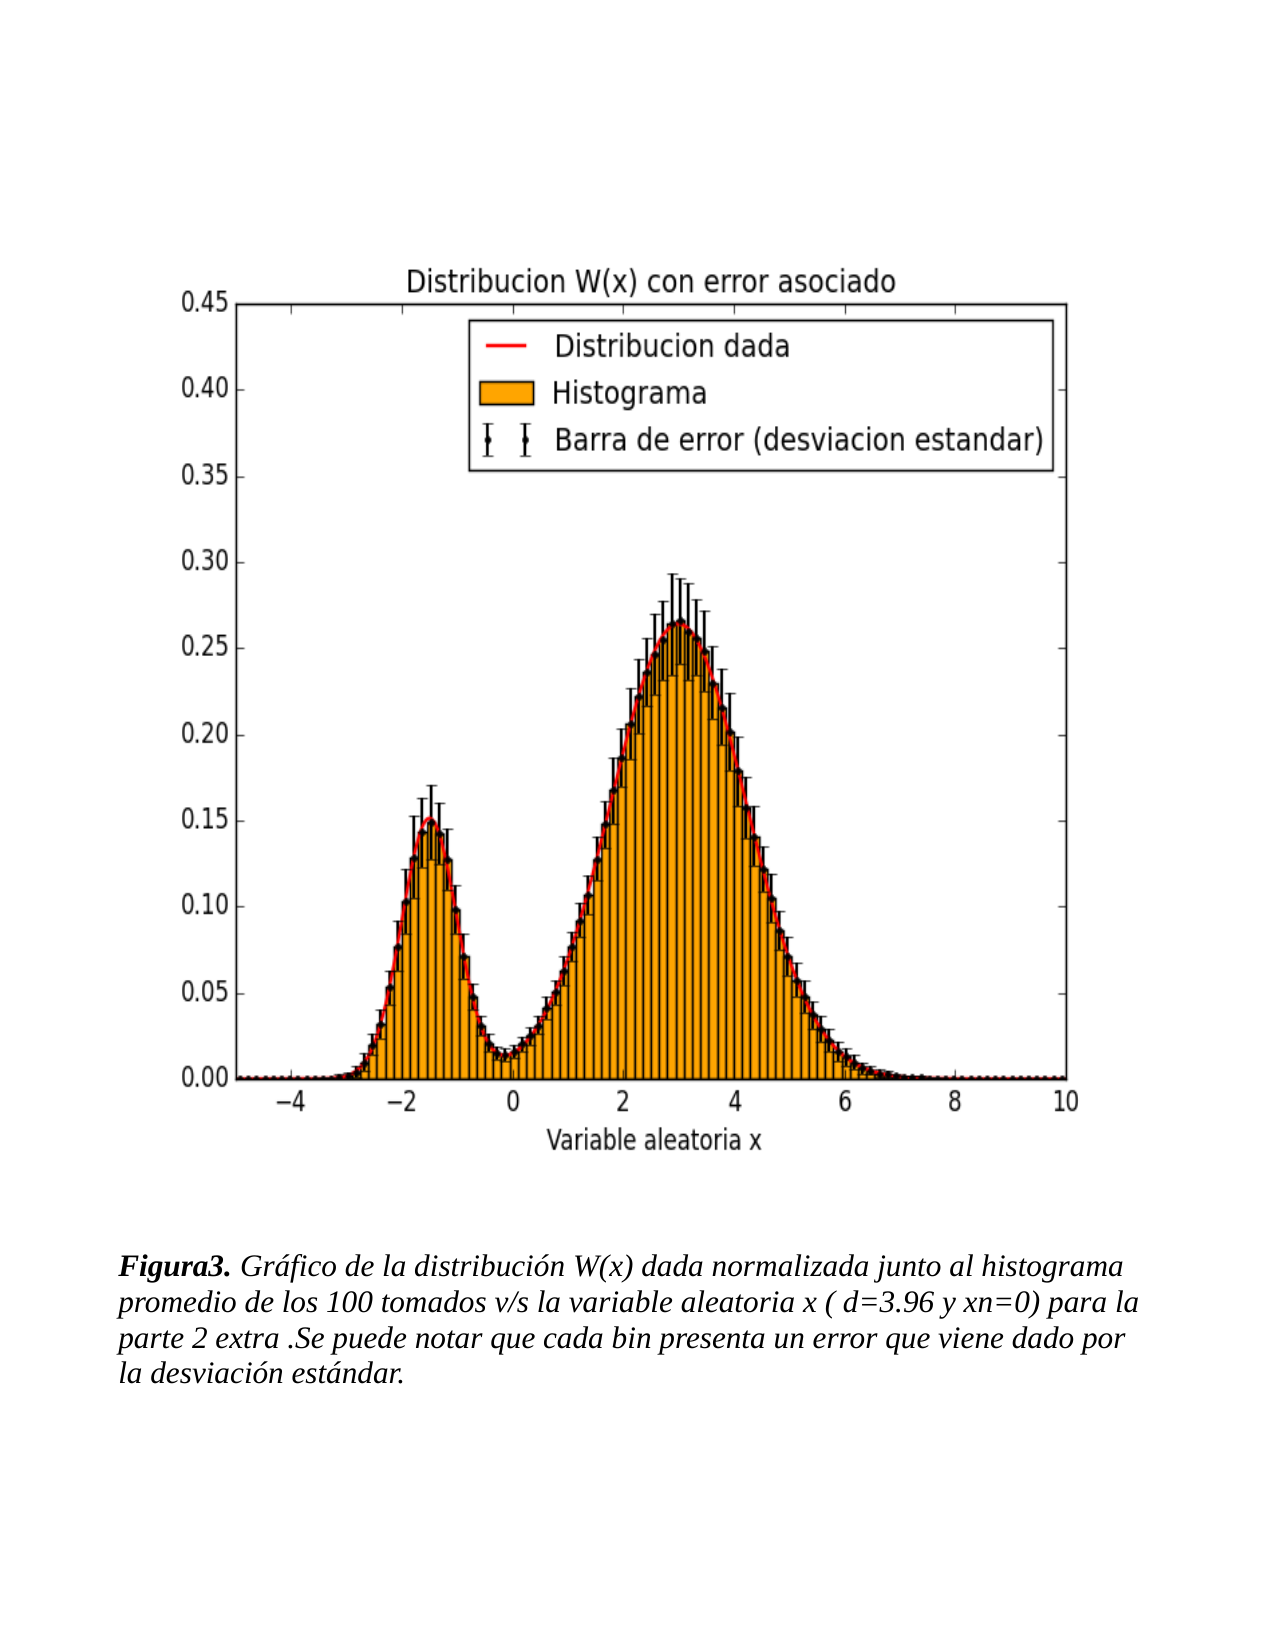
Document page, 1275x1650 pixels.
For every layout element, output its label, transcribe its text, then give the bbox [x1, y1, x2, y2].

text Figura3. Gráfico de la distribución W(x) dada normalizada junto al histograma promedio de los 100 tomados v/s la variable aleatoria x ( d=3.96 y xn=0) para la parte 2 extra .Se puede notar que cada bin presenta un error que viene dado por la desviación estándar. [118, 1247, 1157, 1391]
picture [102, 207, 1173, 1176]
